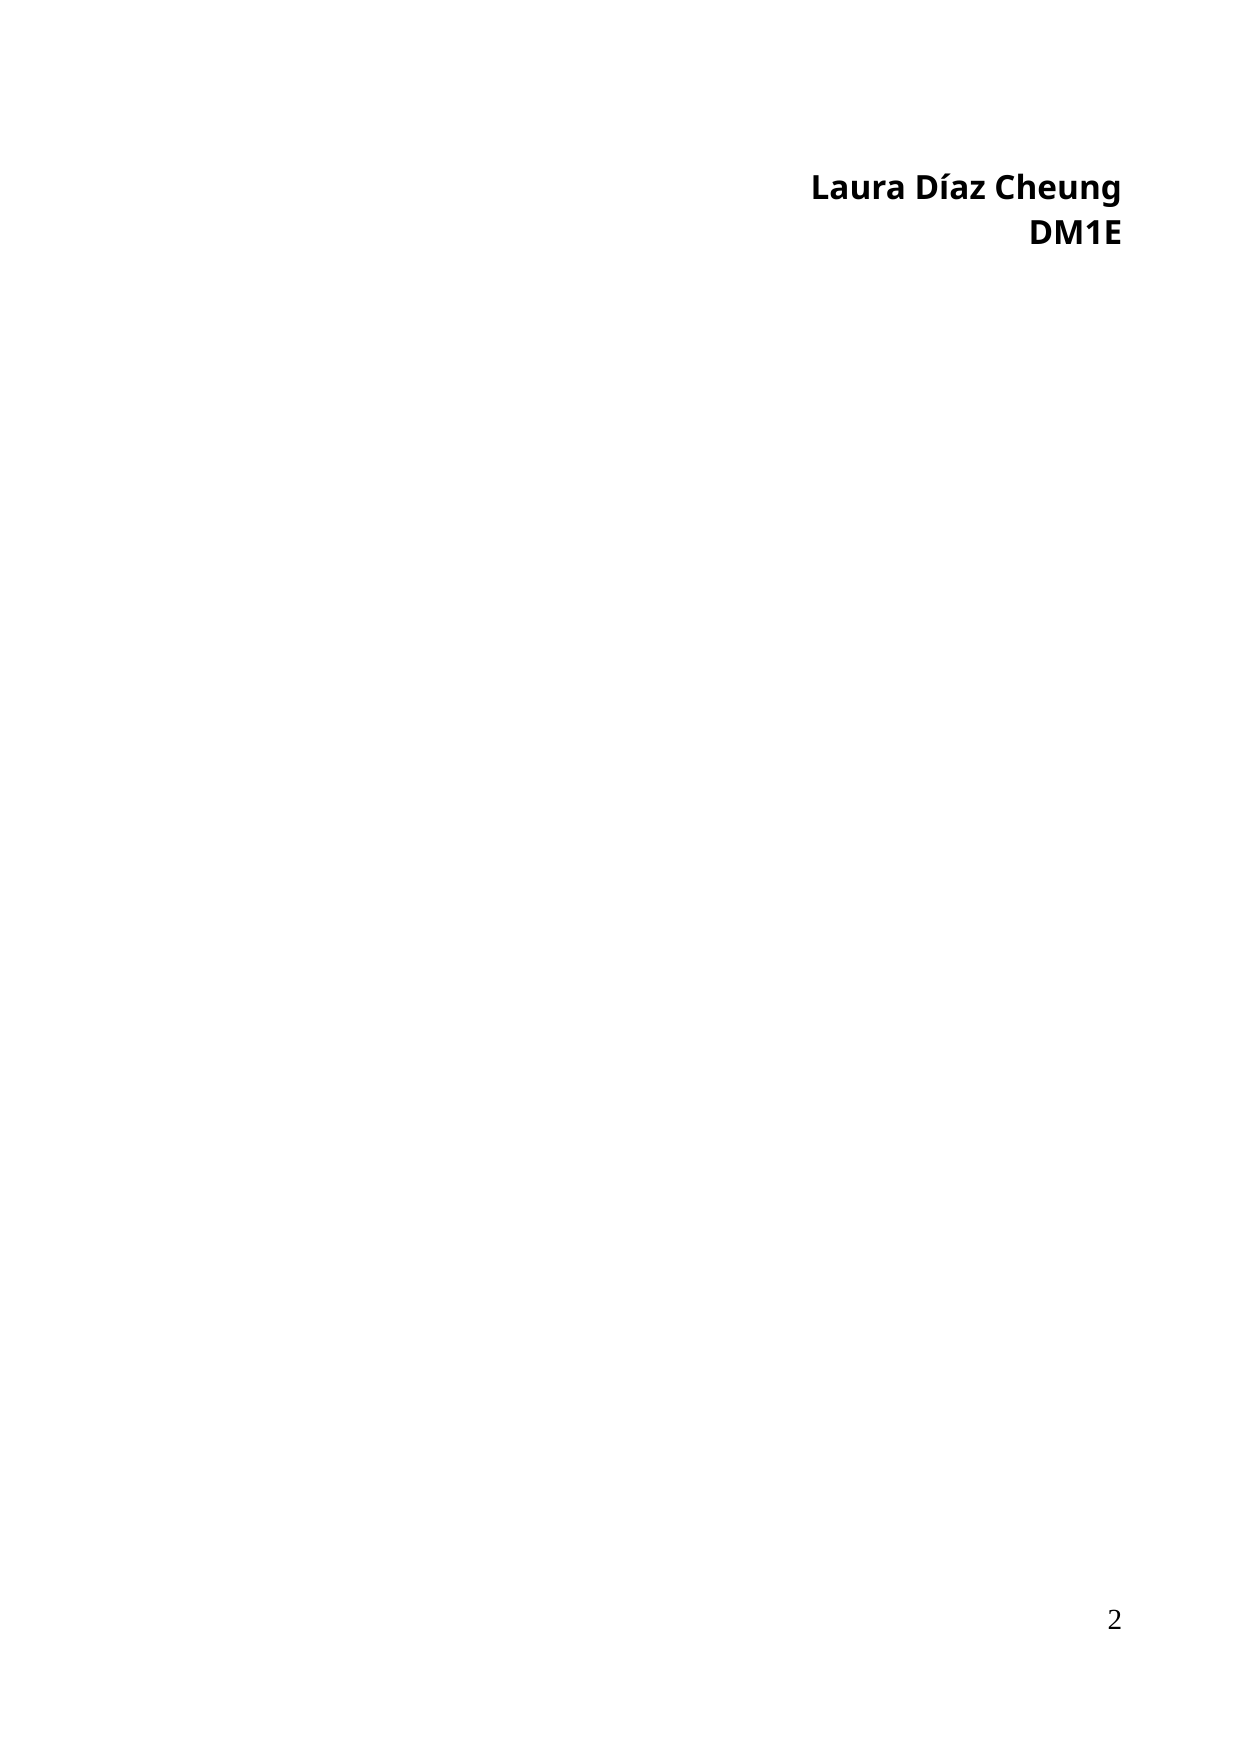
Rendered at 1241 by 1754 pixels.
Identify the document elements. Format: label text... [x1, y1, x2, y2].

text DM1E [118, 209, 1122, 254]
text Laura Díaz Cheung [118, 163, 1122, 209]
